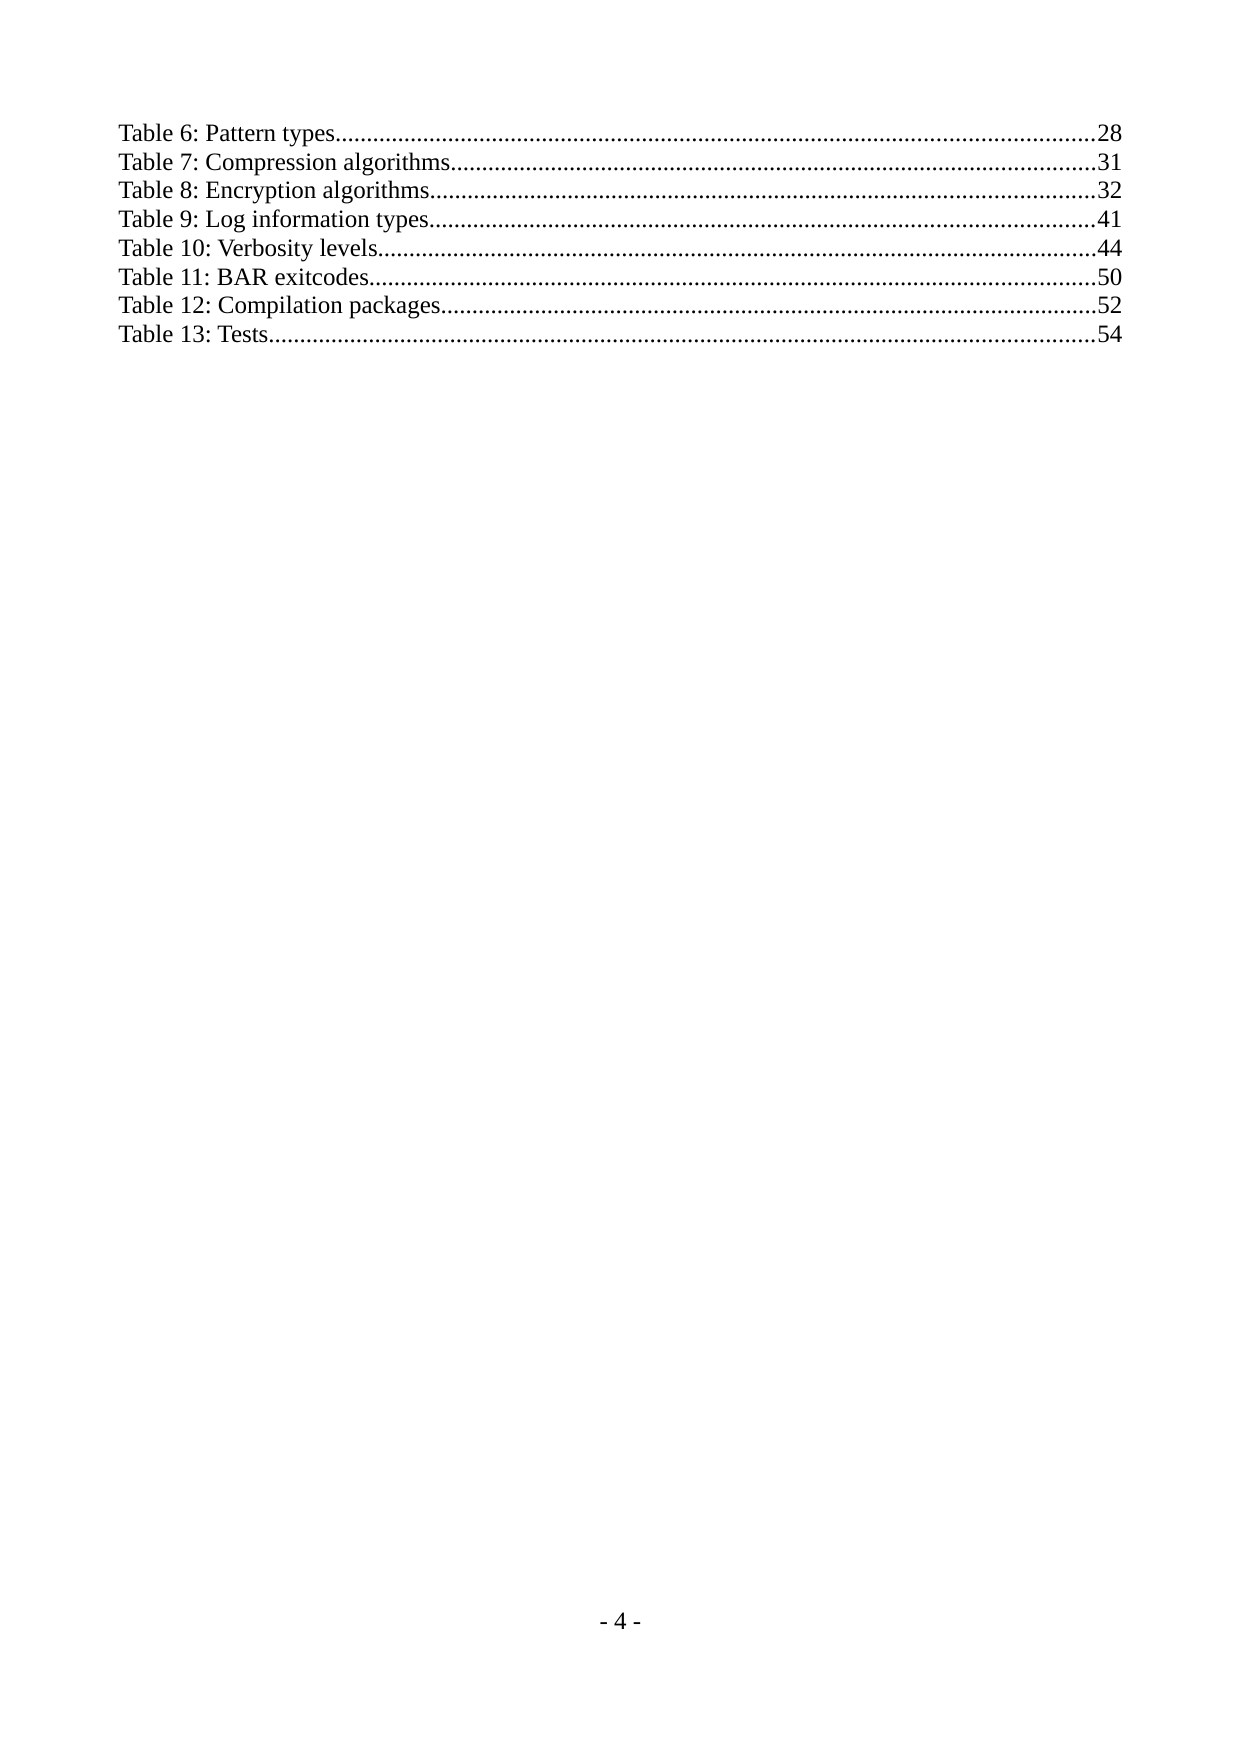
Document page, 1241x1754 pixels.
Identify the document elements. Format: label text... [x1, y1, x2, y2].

text Table 12: Compilation packages 52 [118, 291, 1122, 319]
text Table 7: Compression algorithms 31 [118, 147, 1122, 176]
text Table 10: Verbosity levels 44 [118, 233, 1122, 262]
text Table 9: Log information types 41 [118, 204, 1122, 233]
text Table 6: Pattern types 28 [118, 118, 1122, 147]
text Table 11: BAR exitcodes 50 [118, 262, 1122, 291]
text Table 8: Encryption algorithms 32 [118, 176, 1122, 204]
text Table 13: Tests 54 [118, 319, 1122, 348]
